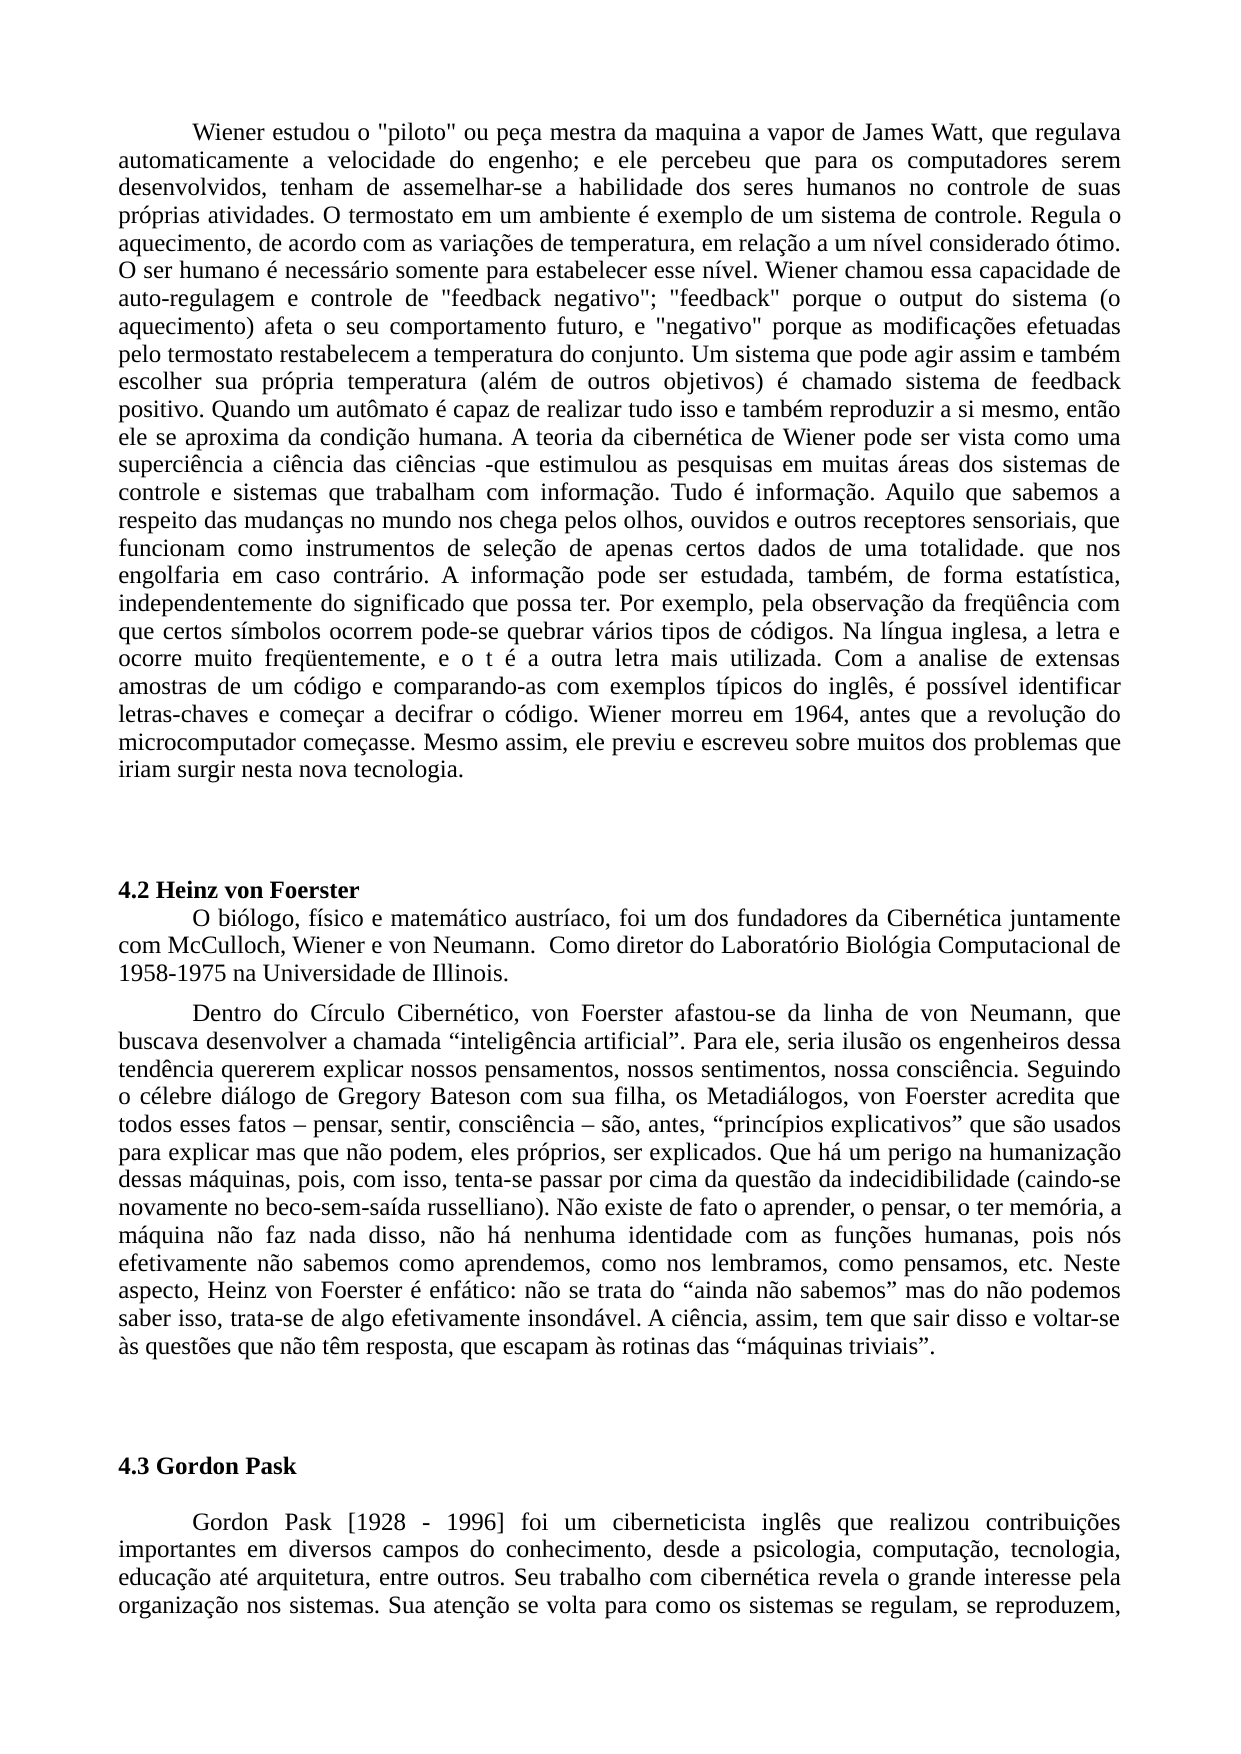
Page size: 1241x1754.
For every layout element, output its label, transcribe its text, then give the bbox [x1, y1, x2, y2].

text Dentro do Círculo Cibernético, von Foerster afastou-se da linha de von Neumann, que buscava desenvolver a chamada “inteligência artificial”. Para ele, seria ilusão os engenheiros dessa tendência quererem explicar nossos pensamentos, nossos sentimentos, nossa consciência. Seguindo o célebre diálogo de Gregory Bateson com sua filha, os Metadiálogos, von Foerster acredita que todos esses fatos – pensar, sentir, consciência – são, antes, “princípios explicativos” que são usados para explicar mas que não podem, eles próprios, ser explicados. Que há um perigo na humanização dessas máquinas, pois, com isso, tenta-se passar por cima da questão da indecidibilidade (caindo-se novamente no beco-sem-saída russelliano). Não existe de fato o aprender, o pensar, o ter memória, a máquina não faz nada disso, não há nenhuma identidade com as funções humanas, pois nós efetivamente não sabemos como aprendemos, como nos lembramos, como pensamos, etc. Neste aspecto, Heinz von Foerster é enfático: não se trata do “ainda não sabemos” mas do não podemos saber isso, trata-se de algo efetivamente insondável. A ciência, assim, tem que sair disso e voltar-se às questões que não têm resposta, que escapam às rotinas das “máquinas triviais”. [118, 999, 1122, 1359]
text 4.3 Gordon Pask [118, 1452, 1122, 1480]
text 4.2 Heinz von Foerster [118, 876, 1122, 904]
text O biólogo, físico e matemático austríaco, foi um dos fundadores da Cibernética juntamente com McCulloch, Wiener e von Neumann. Como diretor do Laboratório Biológia Computacional de 1958-1975 na Universidade de Illinois. [118, 904, 1122, 987]
text Wiener estudou o "piloto" ou peça mestra da maquina a vapor de James Watt, que regulava automaticamente a velocidade do engenho; e ele percebeu que para os computadores serem desenvolvidos, tenham de assemelhar-se a habilidade dos seres humanos no controle de suas próprias atividades. O termostato em um ambiente é exemplo de um sistema de controle. Regula o aquecimento, de acordo com as variações de temperatura, em relação a um nível considerado ótimo. O ser humano é necessário somente para estabelecer esse nível. Wiener chamou essa capacidade de auto-regulagem e controle de "feedback negativo"; "feedback" porque o output do sistema (o aquecimento) afeta o seu comportamento futuro, e "negativo" porque as modificações efetuadas pelo termostato restabelecem a temperatura do conjunto. Um sistema que pode agir assim e também escolher sua própria temperatura (além de outros objetivos) é chamado sistema de feedback positivo. Quando um autômato é capaz de realizar tudo isso e também reproduzir a si mesmo, então ele se aproxima da condição humana. A teoria da cibernética de Wiener pode ser vista como uma superciência a ciência das ciências -que estimulou as pesquisas em muitas áreas dos sistemas de controle e sistemas que trabalham com informação. Tudo é informação. Aquilo que sabemos a respeito das mudanças no mundo nos chega pelos olhos, ouvidos e outros receptores sensoriais, que funcionam como instrumentos de seleção de apenas certos dados de uma totalidade. que nos engolfaria em caso contrário. A informação pode ser estudada, também, de forma estatística, independentemente do significado que possa ter. Por exemplo, pela observação da freqüência com que certos símbolos ocorrem pode-se quebrar vários tipos de códigos. Na língua inglesa, a letra e ocorre muito freqüentemente, e o t é a outra letra mais utilizada. Com a analise de extensas amostras de um código e comparando-as com exemplos típicos do inglês, é possível identificar letras-chaves e começar a decifrar o código. Wiener morreu em 1964, antes que a revolução do microcomputador começasse. Mesmo assim, ele previu e escreveu sobre muitos dos problemas que iriam surgir nesta nova tecnologia. [118, 118, 1122, 783]
text Gordon Pask [1928 - 1996] foi um ciberneticista inglês que realizou contribuições importantes em diversos campos do conhecimento, desde a psicologia, computação, tecnologia, educação até arquitetura, entre outros. Seu trabalho com cibernética revela o grande interesse pela organização nos sistemas. Sua atenção se volta para como os sistemas se regulam, se reproduzem, [118, 1508, 1122, 1619]
